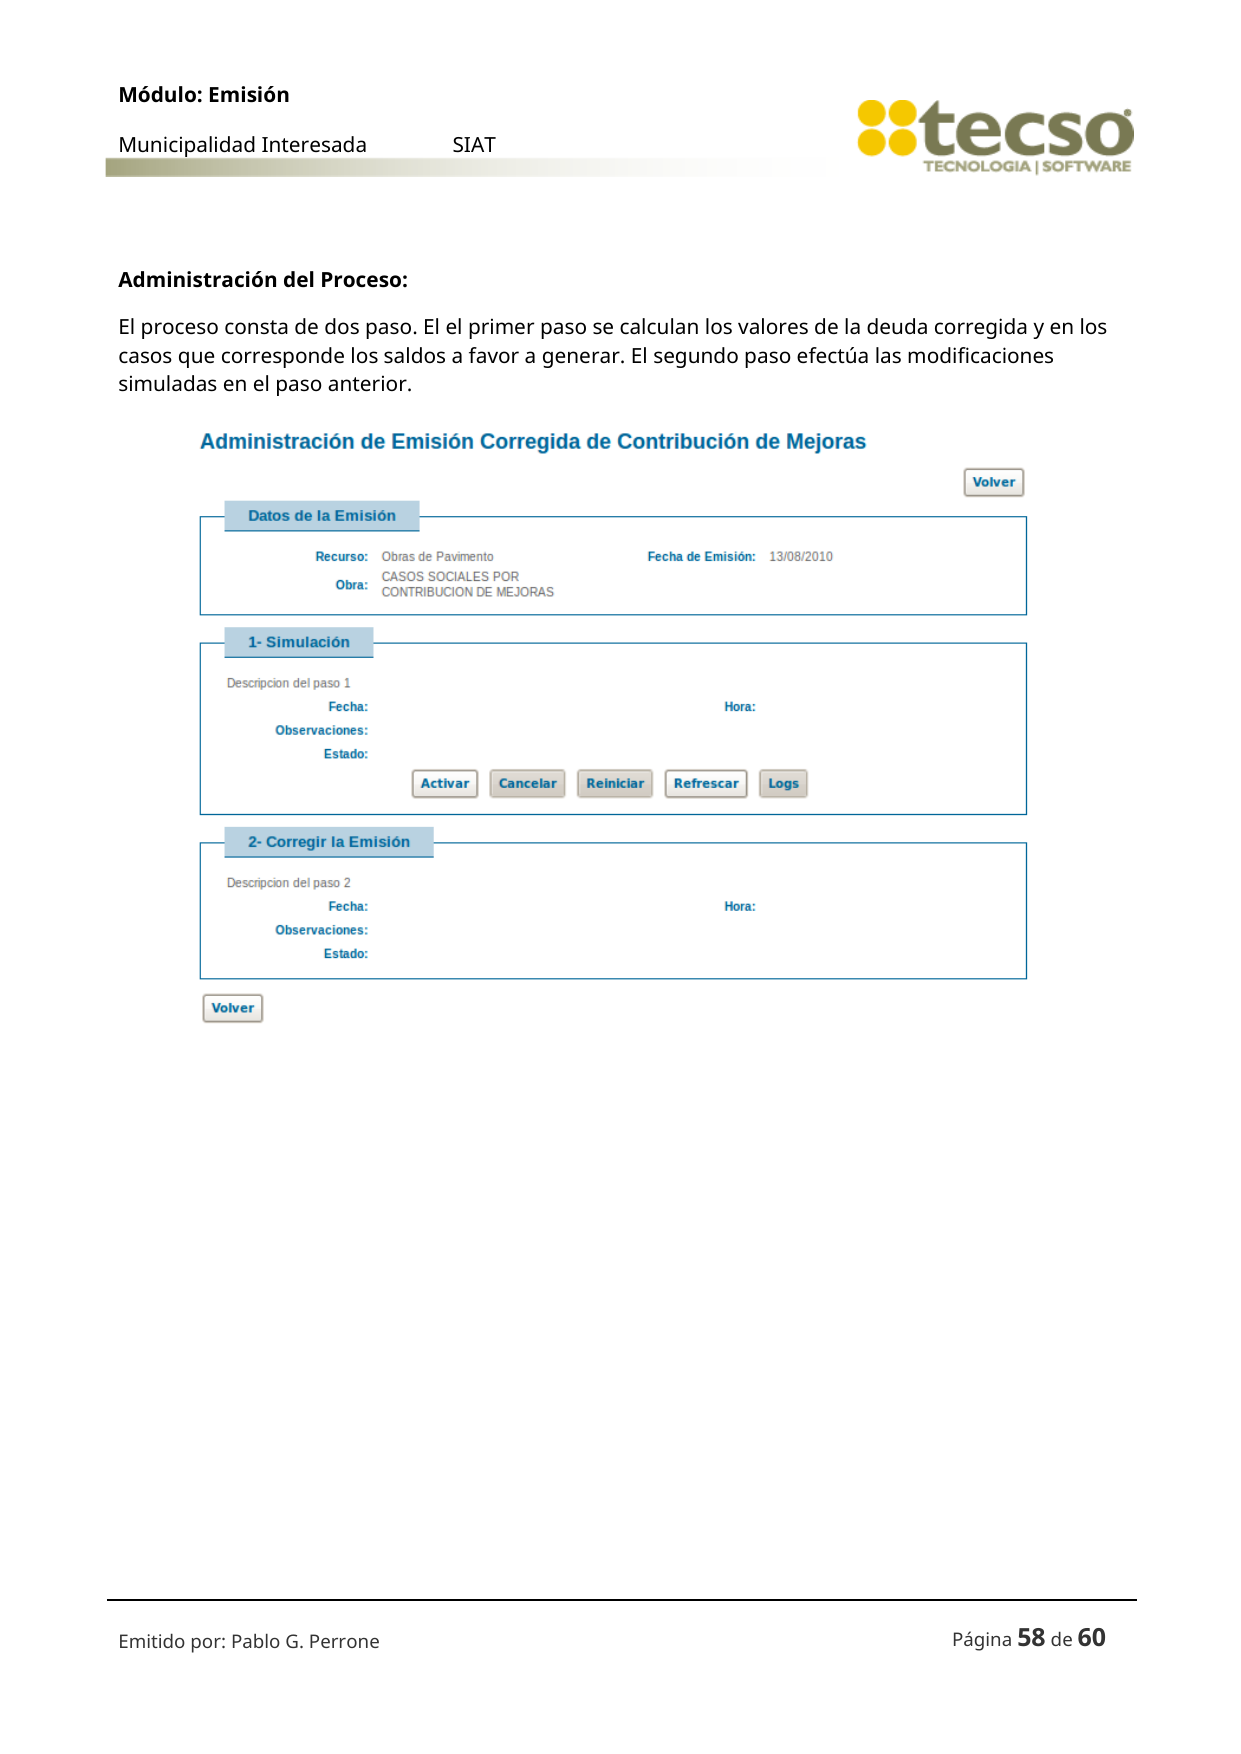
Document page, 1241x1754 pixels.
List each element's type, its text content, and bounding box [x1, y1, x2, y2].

text Administración del Proceso: [118, 265, 1122, 293]
picture [105, 100, 1134, 177]
text El proceso consta de dos paso. El el primer paso se calculan los valores de la deuda corregida y en los casos que corresponde los saldos a favor a generar. El segundo paso efectúa las modificaciones simuladas en el paso anterior. [118, 312, 1122, 398]
picture [188, 424, 1052, 1035]
